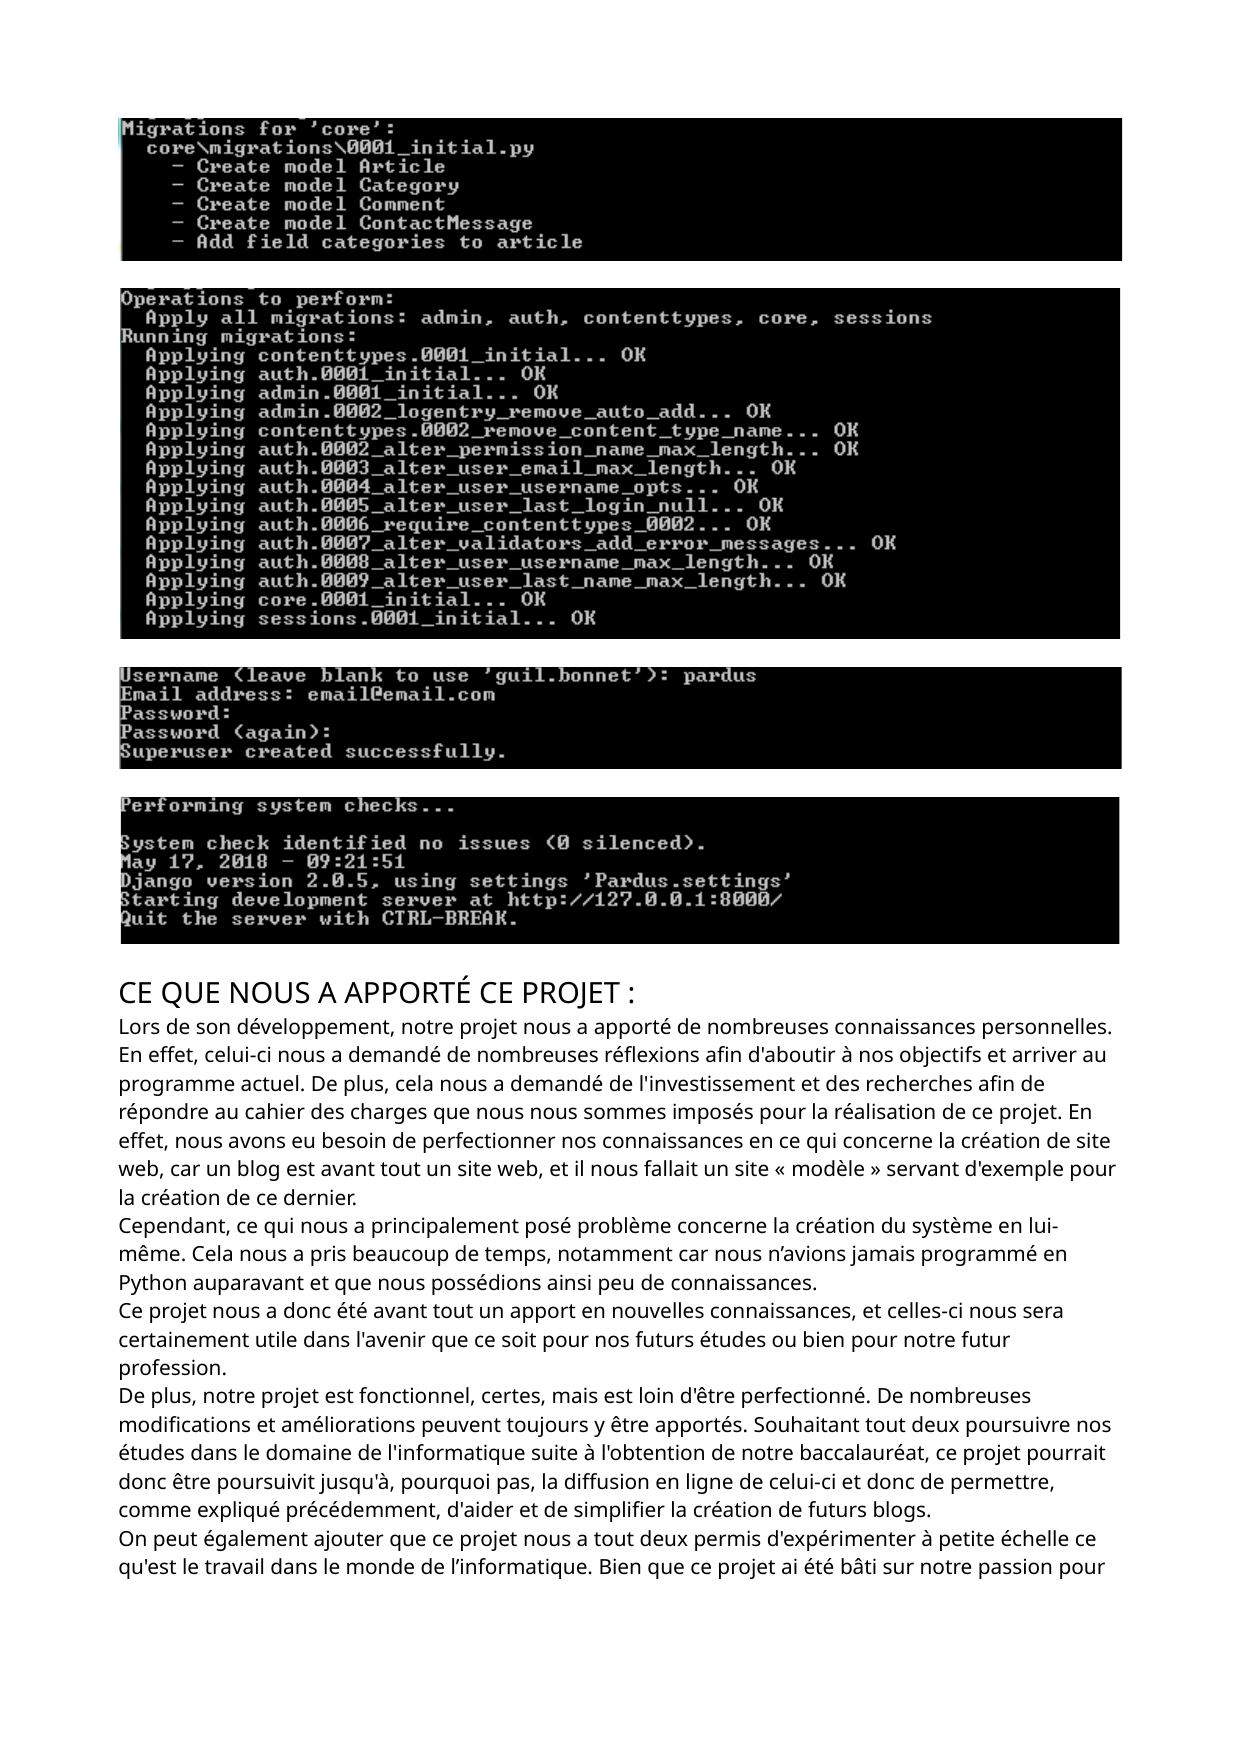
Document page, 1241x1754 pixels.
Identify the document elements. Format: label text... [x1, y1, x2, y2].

text On peut également ajouter que ce projet nous a tout deux permis d'expérimenter à petite échelle ce qu'est le travail dans le monde de l’informatique. Bien que ce projet ai été bâti sur notre passion pour [118, 1524, 1122, 1581]
text CE QUE NOUS A APPORTÉ CE PROJET : [118, 972, 1122, 1012]
text Cependant, ce qui nous a principalement posé problème concerne la création du système en lui-même. Cela nous a pris beaucoup de temps, notamment car nous n’avions jamais programmé en Python auparavant et que nous possédions ainsi peu de connaissances. Ce projet nous a donc été avant tout un apport en nouvelles connaissances, et celles-ci nous sera certainement utile dans l'avenir que ce soit pour nos futurs études ou bien pour notre futur profession. [118, 1211, 1122, 1382]
picture [120, 797, 1120, 944]
picture [120, 288, 1121, 639]
picture [118, 118, 1123, 261]
text Lors de son développement, notre projet nous a apporté de nombreuses connaissances personnelles. En effet, celui-ci nous a demandé de nombreuses réflexions afin d'aboutir à nos objectifs et arriver au programme actuel. De plus, cela nous a demandé de l'investissement et des recherches afin de répondre au cahier des charges que nous nous sommes imposés pour la réalisation de ce projet. En effet, nous avons eu besoin de perfectionner nos connaissances en ce qui concerne la création de site web, car un blog est avant tout un site web, et il nous fallait un site « modèle » servant d'exemple pour la création de ce dernier. [118, 1012, 1122, 1211]
text De plus, notre projet est fonctionnel, certes, mais est loin d'être perfectionné. De nombreuses modifications et améliorations peuvent toujours y être apportés. Souhaitant tout deux poursuivre nos études dans le domaine de l'informatique suite à l'obtention de notre baccalauréat, ce projet pourrait donc être poursuivit jusqu'à, pourquoi pas, la diffusion en ligne de celui-ci et donc de permettre, comme expliqué précédemment, d'aider et de simplifier la création de futurs blogs. [118, 1382, 1122, 1524]
picture [118, 667, 1122, 769]
